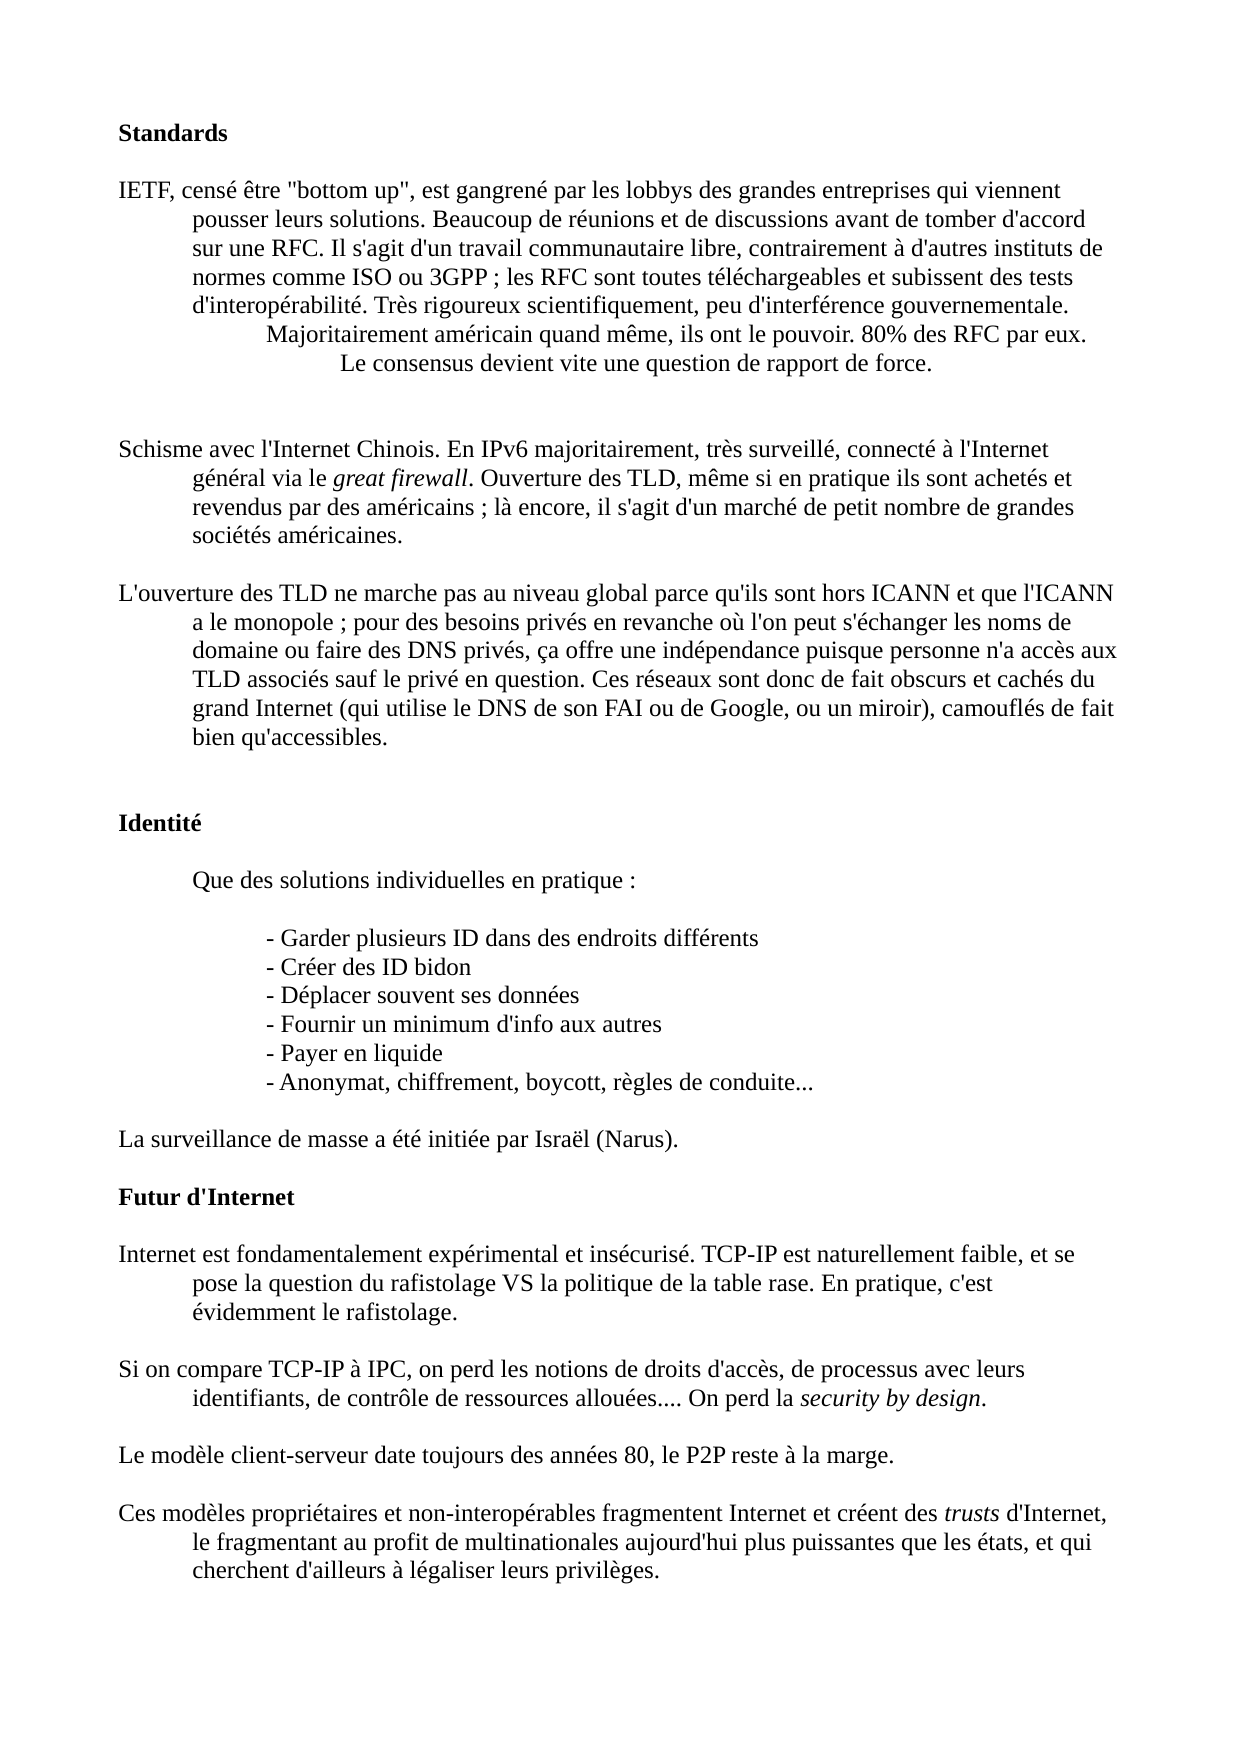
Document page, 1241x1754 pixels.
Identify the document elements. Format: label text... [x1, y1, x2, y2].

text Schisme avec l'Internet Chinois. En IPv6 majoritairement, très surveillé, connecté à l'Internet général via le great firewall. Ouverture des TLD, même si en pratique ils sont achetés et revendus par des américains ; là encore, il s'agit d'un marché de petit nombre de grandes sociétés américaines. [118, 434, 1122, 549]
text Futur d'Internet [118, 1182, 1122, 1211]
text Internet est fondamentalement expérimental et insécurisé. TCP-IP est naturellement faible, et se pose la question du rafistolage VS la politique de la table rase. En pratique, c'est évidemment le rafistolage. [118, 1239, 1122, 1326]
text - Fournir un minimum d'info aux autres [118, 1009, 1122, 1038]
text Ces modèles propriétaires et non-interopérables fragmentent Internet et créent des trusts d'Internet, le fragmentant au profit de multinationales aujourd'hui plus puissantes que les états, et qui cherchent d'ailleurs à légaliser leurs privilèges. [118, 1498, 1122, 1584]
text L'ouverture des TLD ne marche pas au niveau global parce qu'ils sont hors ICANN et que l'ICANN a le monopole ; pour des besoins privés en revanche où l'on peut s'échanger les noms de domaine ou faire des DNS privés, ça offre une indépendance puisque personne n'a accès aux TLD associés sauf le privé en question. Ces réseaux sont donc de fait obscurs et cachés du grand Internet (qui utilise le DNS de son FAI ou de Google, ou un miroir), camouflés de fait bien qu'accessibles. [118, 578, 1122, 751]
text Le modèle client-serveur date toujours des années 80, le P2P reste à la marge. [118, 1441, 1122, 1469]
text Standards [118, 118, 1122, 147]
text - Anonymat, chiffrement, boycott, règles de conduite... [118, 1067, 1122, 1096]
text Le consensus devient vite une question de rapport de force. [118, 348, 1122, 377]
text Identité [118, 808, 1122, 837]
text Si on compare TCP-IP à IPC, on perd les notions de droits d'accès, de processus avec leurs identifiants, de contrôle de ressources allouées.... On perd la security by design. [118, 1354, 1122, 1412]
text Que des solutions individuelles en pratique : [118, 866, 1122, 894]
text - Payer en liquide [118, 1038, 1122, 1067]
text IETF, censé être "bottom up", est gangrené par les lobbys des grandes entreprises qui viennent pousser leurs solutions. Beaucoup de réunions et de discussions avant de tomber d'accord sur une RFC. Il s'agit d'un travail communautaire libre, contrairement à d'autres instituts de normes comme ISO ou 3GPP ; les RFC sont toutes téléchargeables et subissent des tests d'interopérabilité. Très rigoureux scientifiquement, peu d'interférence gouvernementale. [118, 176, 1122, 319]
text - Déplacer souvent ses données [118, 981, 1122, 1009]
text La surveillance de masse a été initiée par Israël (Narus). [118, 1124, 1122, 1153]
text Majoritairement américain quand même, ils ont le pouvoir. 80% des RFC par eux. [118, 319, 1122, 348]
text - Garder plusieurs ID dans des endroits différents [118, 923, 1122, 952]
text - Créer des ID bidon [118, 952, 1122, 981]
